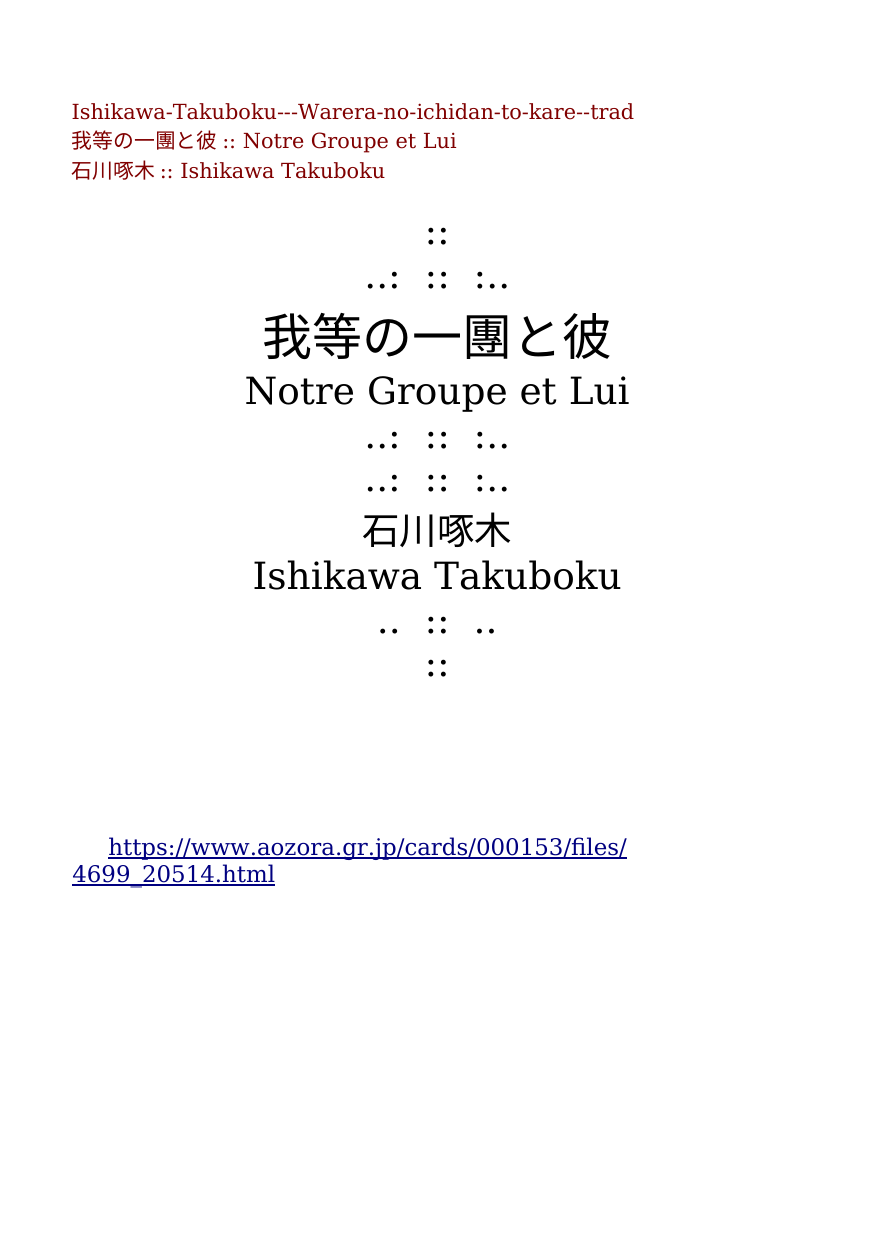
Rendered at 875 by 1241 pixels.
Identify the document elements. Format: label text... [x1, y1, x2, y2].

text https://www.aozora.gr.jp/cards/000153/files/4699_20514.html [72, 834, 802, 888]
text 我等の一團と彼 :: Notre Groupe et Lui [71, 124, 803, 155]
subtitle :: ..: :: :.. 我等の一團と彼 Notre Groupe et Lui ..: :: :.. ..: :: :.. 石川啄木 Ishikawa Takuboku .. :: .. :: [36, 210, 838, 686]
text Ishikawa-Takuboku---Warera-no-ichidan-to-kare--trad [71, 100, 803, 124]
text 石川啄木 :: Ishikawa Takuboku [71, 155, 803, 185]
